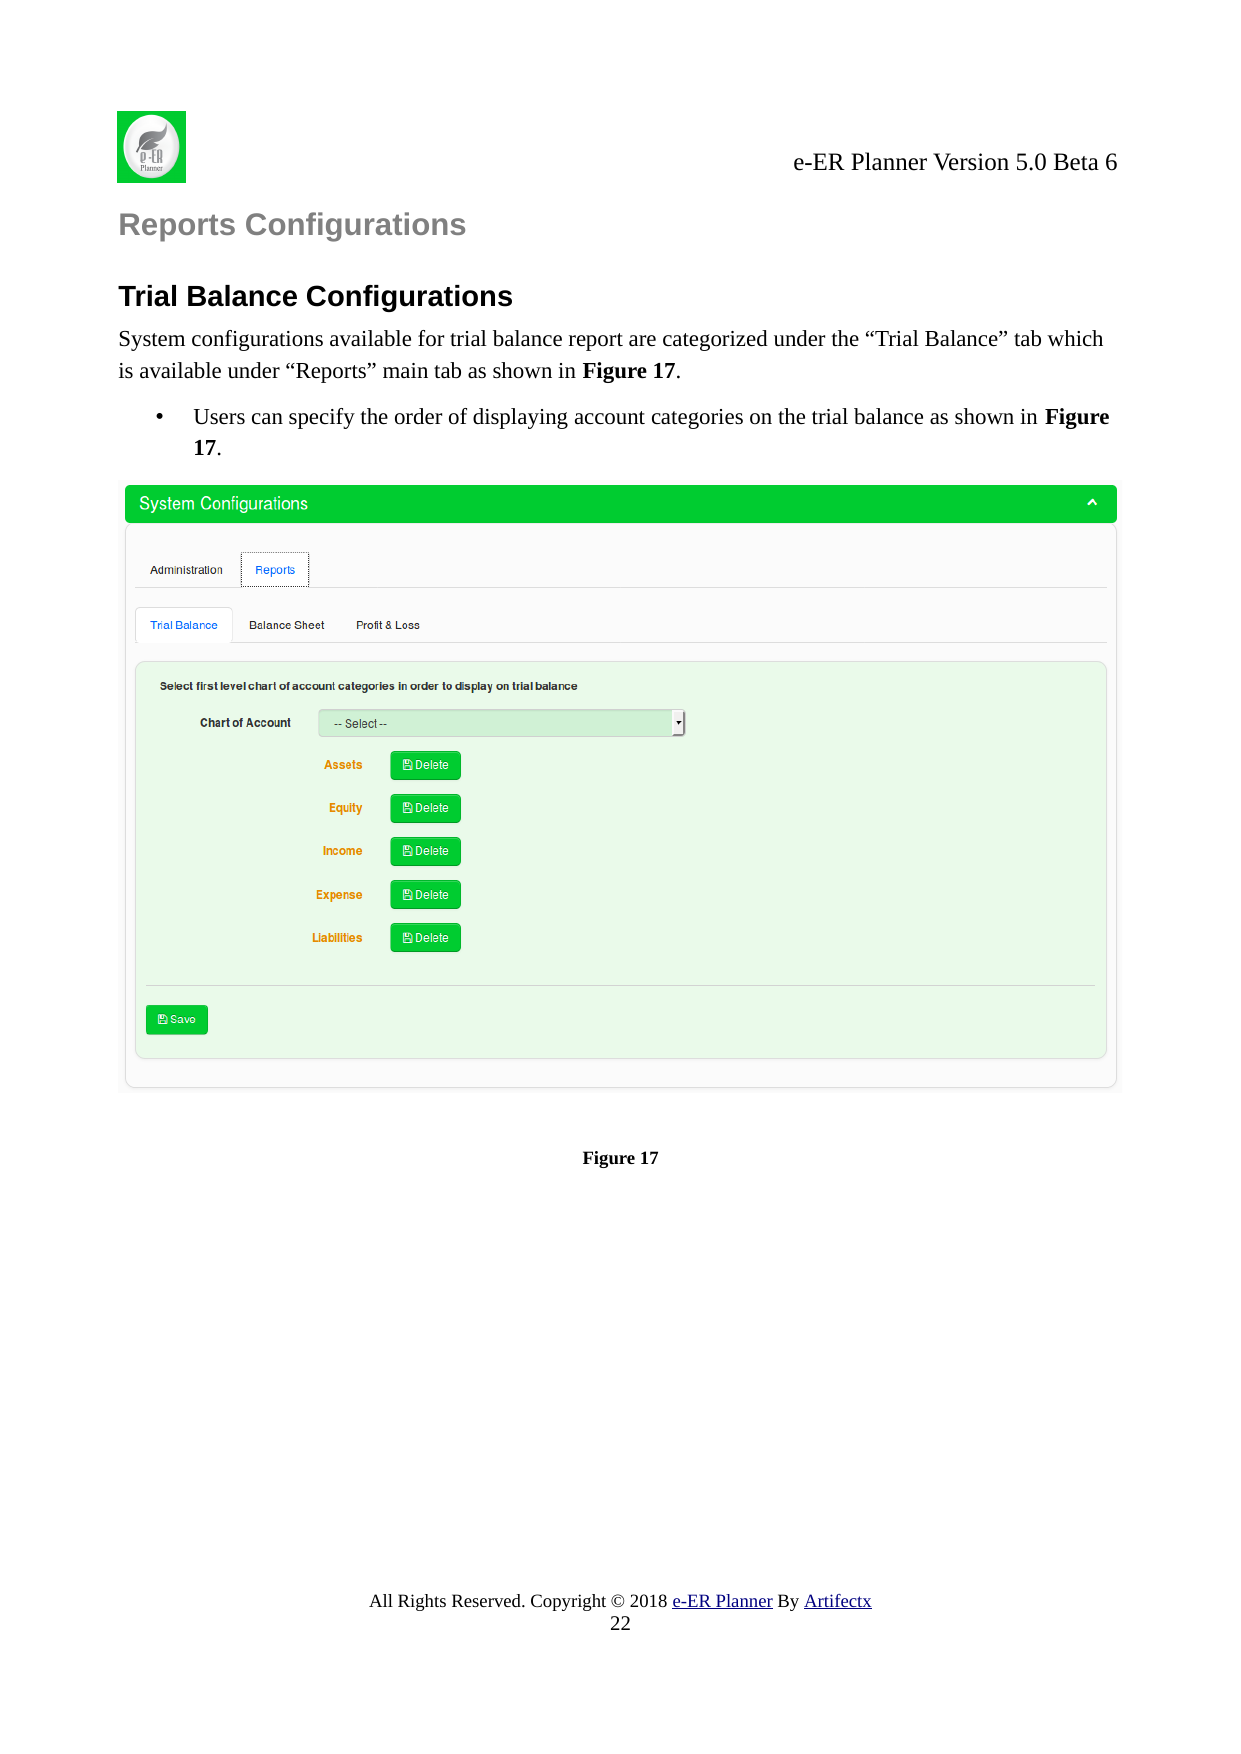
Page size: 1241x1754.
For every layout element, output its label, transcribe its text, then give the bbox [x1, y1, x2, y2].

picture [117, 111, 186, 183]
text Figure 17 [118, 1147, 1122, 1169]
subtitle Trial Balance Configurations [118, 279, 1122, 313]
list Users can specify the order of displaying account categories on the trial balance as shown in Figure 17. [156, 403, 1122, 461]
picture [118, 480, 1123, 1093]
text System configurations available for trial balance report are categorized under the “Trial Balance” tab which is available under “Reports” main tab as shown in Figure 17. [118, 325, 1122, 383]
subtitle Reports Configurations [118, 206, 1122, 242]
